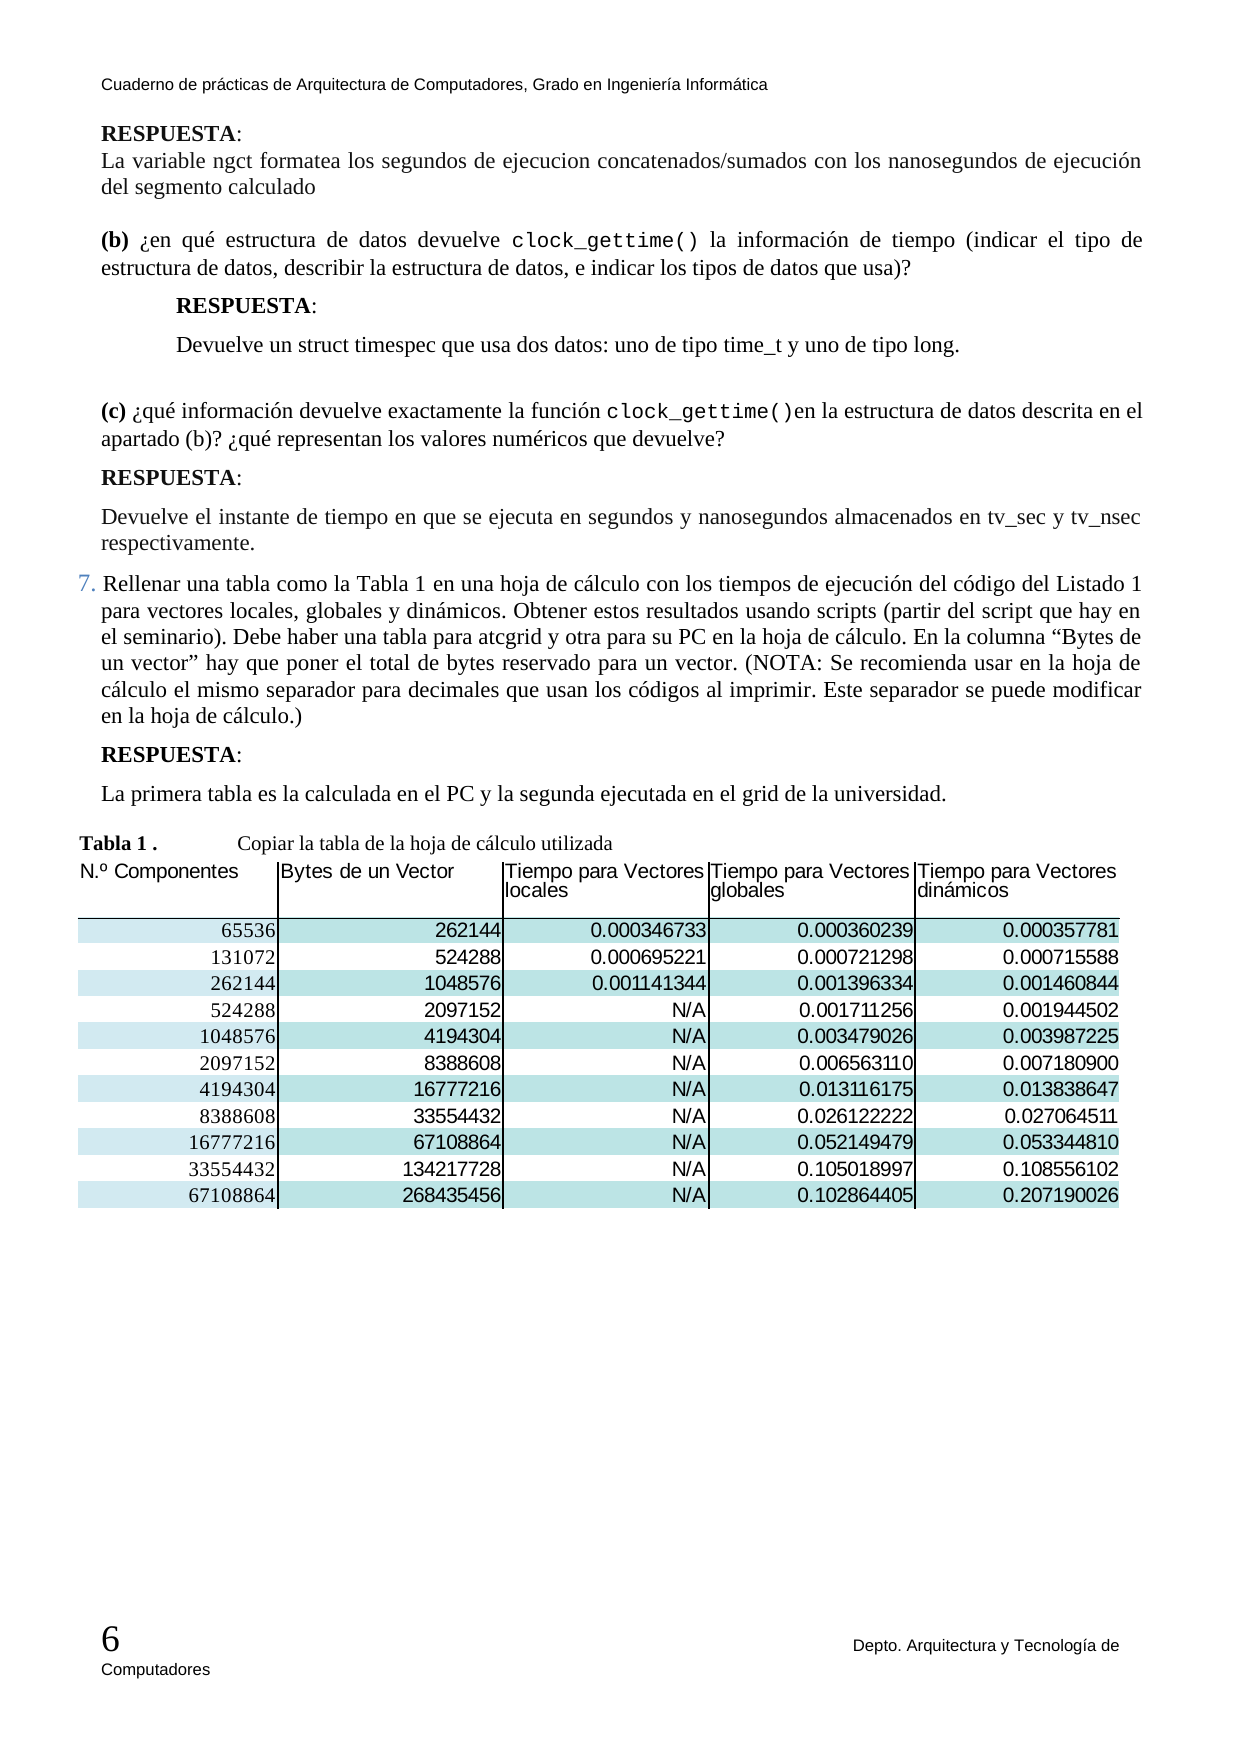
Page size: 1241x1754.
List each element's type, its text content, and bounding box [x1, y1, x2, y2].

list RESPUESTA: [101, 464, 1143, 490]
text (b) ¿en qué estructura de datos devuelve clock_gettime() la información de tiempo (indicar el tipo de estructura de datos, describir la estructura de datos, e indicar los tipos de datos que usa)? [101, 226, 1143, 280]
list RESPUESTA: [176, 292, 1143, 319]
list RESPUESTA: [101, 741, 1143, 767]
text (c) ¿qué información devuelve exactamente la función clock_gettime()en la estructura de datos descrita en el apartado (b)? ¿qué representan los valores numéricos que devuelve? [101, 396, 1143, 451]
table_header Copiar la tabla de la hoja de cálculo utilizada [68, 806, 1176, 855]
list Devuelve un struct timespec que usa dos datos: uno de tipo time_t y uno de tipo long. [176, 331, 1143, 358]
list Rellenar una tabla como la Tabla 1 en una hoja de cálculo con los tiempos de ejecución del código del Listado 1 para vectores locales, globales y dinámicos. Obtener estos resultados usando scripts (partir del script que hay en el seminario). Debe haber una tabla para atcgrid y otra para su PC en la hoja de cálculo. En la columna “Bytes de un vector” hay que poner el total de bytes reservado para un vector. (NOTA: Se recomienda usar en la hoja de cálculo el mismo separador para decimales que usan los códigos al imprimir. Este separador se puede modificar en la hoja de cálculo.) [71, 568, 1143, 728]
text La variable ngct formatea los segundos de ejecucion concatenados/sumados con los nanosegundos de ejecución del segmento calculado [101, 147, 1143, 199]
list Devuelve el instante de tiempo en que se ejecuta en segundos y nanosegundos almacenados en tv_sec y tv_nsec respectivamente. [101, 503, 1143, 555]
list La primera tabla es la calculada en el PC y la segunda ejecutada en el grid de la universidad. [101, 780, 1143, 806]
text RESPUESTA: [101, 121, 1143, 147]
